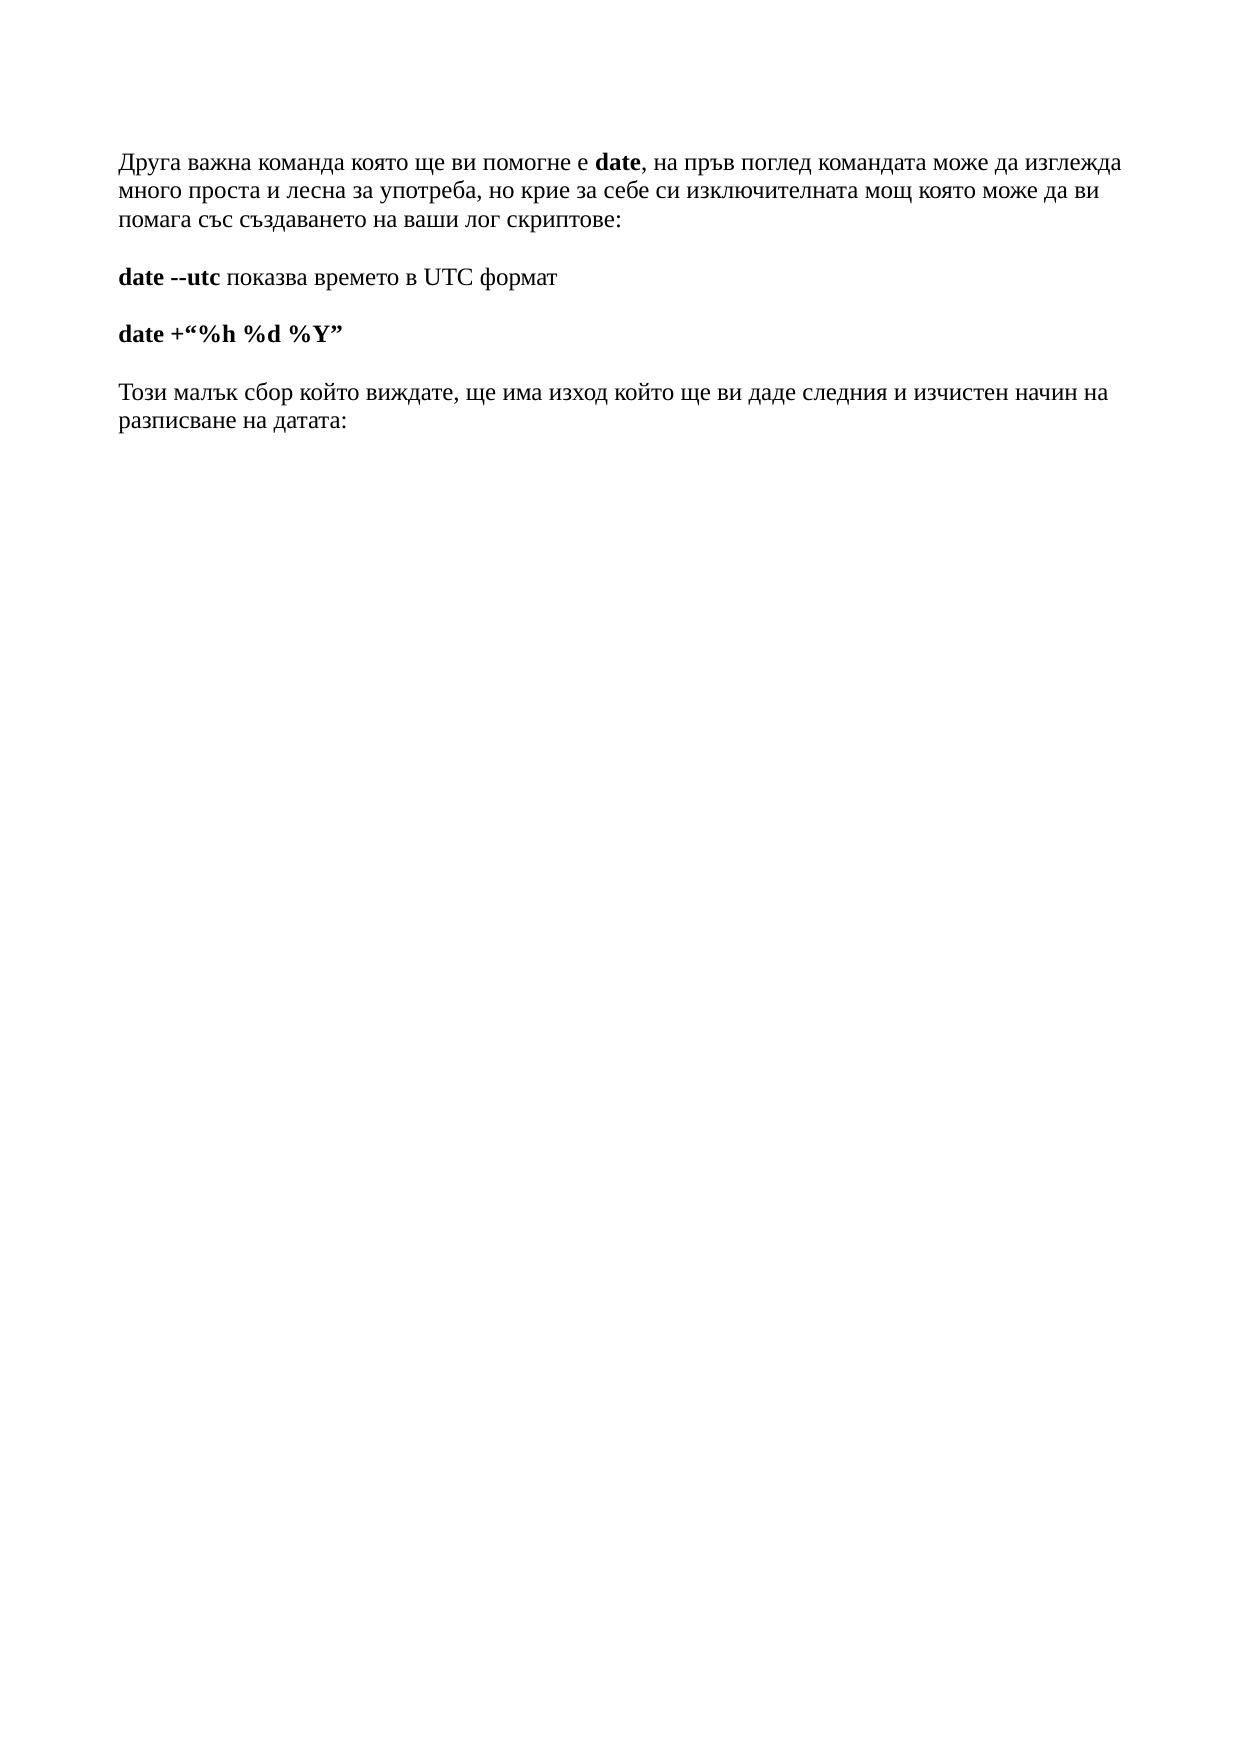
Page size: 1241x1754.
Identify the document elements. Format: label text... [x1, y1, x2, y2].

text date --utc показва времето в UTC формат [118, 262, 1122, 291]
text Този малък сбор който виждате, ще има изход който ще ви даде следния и изчистен начин на разписване на датата: [118, 377, 1122, 434]
text date +“%h %d %Y” [118, 319, 1122, 348]
text Друга важна команда която ще ви помогне е date, на пръв поглед командата може да изглежда много проста и лесна за употреба, но крие за себе си изключителната мощ която може да ви помага със създаването на ваши лог скриптове: [118, 147, 1122, 262]
